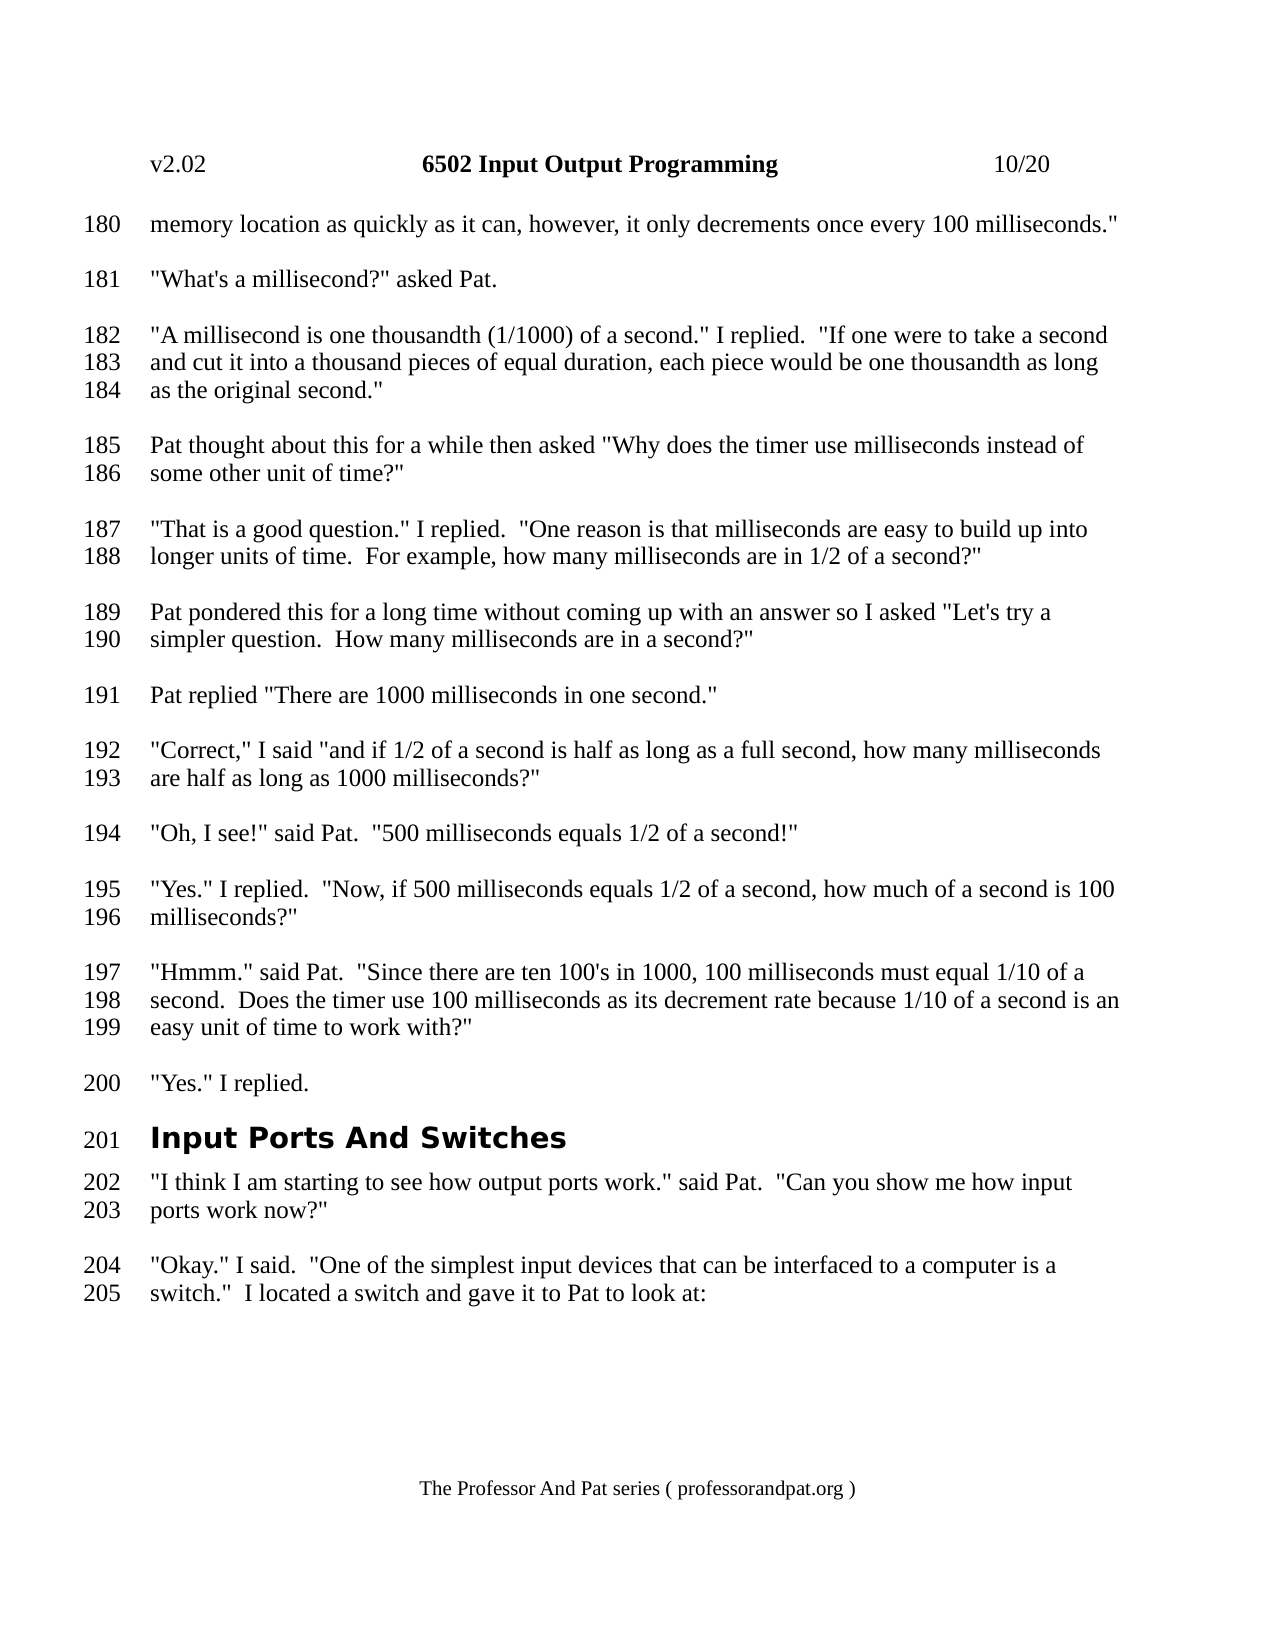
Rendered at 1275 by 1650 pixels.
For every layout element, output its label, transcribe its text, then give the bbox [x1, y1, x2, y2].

text "That is a good question." I replied. "One reason is that milliseconds are easy to build up into longer units of time. For example, how many milliseconds are in 1/2 of a second?" [150, 515, 1125, 570]
subtitle Input Ports And Switches [150, 1122, 1125, 1156]
text "I think I am starting to see how output ports work." said Pat. "Can you show me how input ports work now?" [150, 1168, 1125, 1224]
text "Okay." I said. "One of the simplest input devices that can be interfaced to a computer is a switch." I located a switch and gave it to Pat to look at: [150, 1252, 1125, 1307]
text "Yes." I replied. [150, 1069, 1125, 1097]
text Pat pondered this for a long time without coming up with an answer so I asked "Let's try a simpler question. How many milliseconds are in a second?" [150, 598, 1125, 653]
text "Yes." I replied. "Now, if 500 milliseconds equals 1/2 of a second, how much of a second is 100 milliseconds?" [150, 875, 1125, 930]
text memory location as quickly as it can, however, it only decrements once every 100 milliseconds." [150, 210, 1125, 238]
text "Correct," I said "and if 1/2 of a second is half as long as a full second, how many milliseconds are half as long as 1000 milliseconds?" [150, 736, 1125, 792]
text "Oh, I see!" said Pat. "500 milliseconds equals 1/2 of a second!" [150, 819, 1125, 847]
text "A millisecond is one thousandth (1/1000) of a second." I replied. "If one were to take a second and cut it into a thousand pieces of equal duration, each piece would be one thousandth as long as the original second." [150, 321, 1125, 404]
text "What's a millisecond?" asked Pat. [150, 265, 1125, 293]
text Pat thought about this for a while then asked "Why does the timer use milliseconds instead of some other unit of time?" [150, 432, 1125, 487]
text Pat replied "There are 1000 milliseconds in one second." [150, 681, 1125, 709]
text "Hmmm." said Pat. "Since there are ten 100's in 1000, 100 milliseconds must equal 1/10 of a second. Does the timer use 100 milliseconds as its decrement rate because 1/10 of a second is an easy unit of time to work with?" [150, 958, 1125, 1041]
